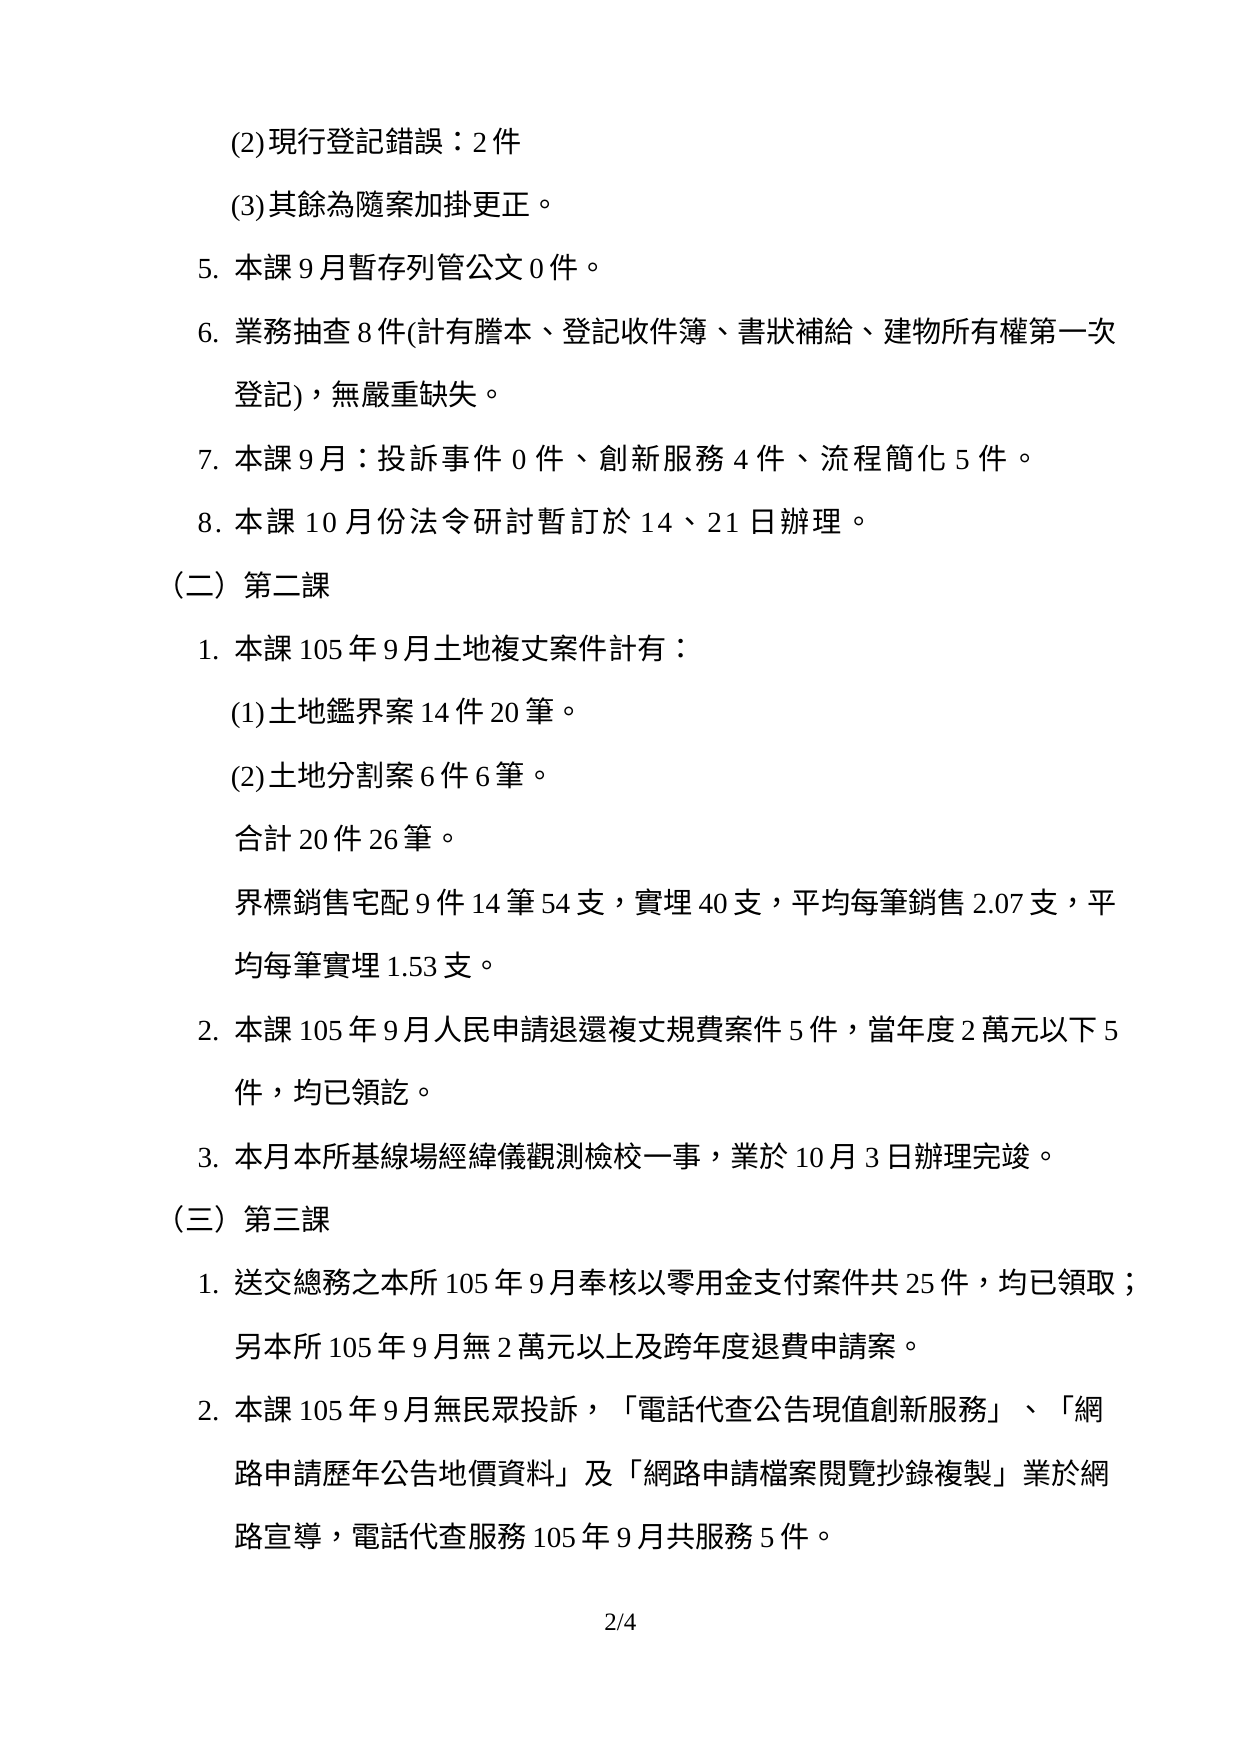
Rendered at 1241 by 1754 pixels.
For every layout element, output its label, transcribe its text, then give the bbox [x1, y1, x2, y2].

list 業務抽查8件(計有謄本、登記收件簿、書狀補給、建物所有權第一次登記)，無嚴重缺失。 [197, 308, 1122, 414]
list 本課105年9月土地複丈案件計有： [197, 626, 1122, 668]
list 本課9月暫存列管公文0件。 [197, 245, 1122, 287]
list 現行登記錯誤：2件 [231, 118, 1122, 160]
list 其餘為隨案加掛更正。 [231, 182, 1122, 224]
list 合計20件26筆。 [197, 816, 1122, 858]
list 第二課 [156, 562, 1122, 604]
list 本月本所基線場經緯儀觀測檢校一事，業於10月3日辦理完竣。 [197, 1133, 1122, 1175]
list 送交總務之本所105年9月奉核以零用金支付案件共25件，均已領取；另本所105年9月無2萬元以上及跨年度退費申請案。 [197, 1260, 1122, 1366]
list 本課9月：投訴事件0件、創新服務4件、流程簡化5件。 [197, 435, 1122, 478]
list 界標銷售宅配9件14筆54支，實埋40支，平均每筆銷售2.07支，平均每筆實埋1.53支。 [197, 879, 1122, 985]
list 第三課 [156, 1197, 1122, 1239]
list 本課105年9月人民申請退還複丈規費案件5件，當年度2萬元以下5件，均已領訖。 [197, 1006, 1122, 1112]
list 本課10月份法令研討暫訂於14、21日辦理。 [197, 499, 1122, 541]
list 土地鑑界案14件20筆。 [231, 689, 1122, 731]
list 土地分割案6件6筆。 [231, 752, 1122, 795]
list 本課105年9月無民眾投訴，「電話代查公告現值創新服務」、「網路申請歷年公告地價資料」及「網路申請檔案閱覽抄錄複製」業於網路宣導，電話代查服務105年9月共服務5件。 [197, 1387, 1122, 1556]
